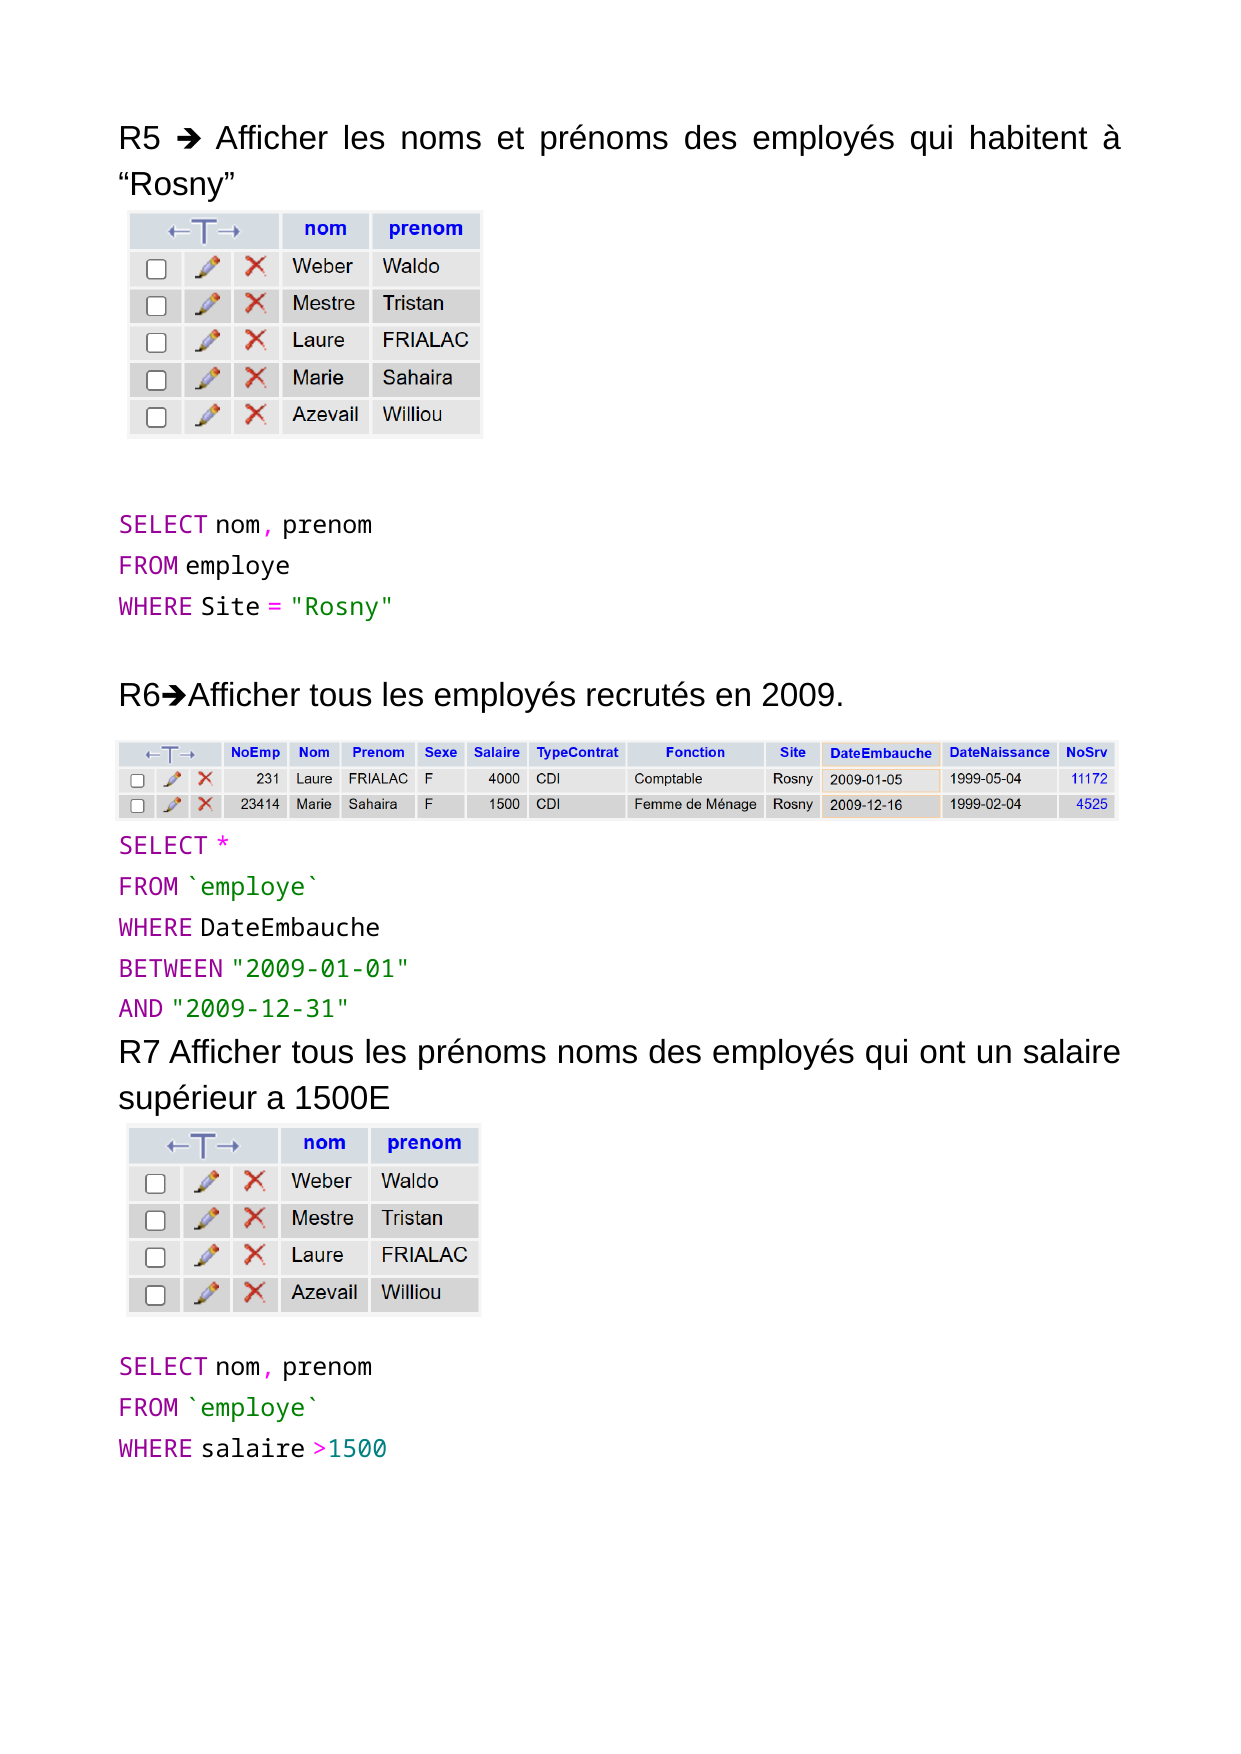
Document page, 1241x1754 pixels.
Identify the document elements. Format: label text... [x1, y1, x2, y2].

text SELECT nom, prenom FROM `employe` WHERE salaire >1500 [118, 1349, 1122, 1465]
picture [115, 740, 1119, 821]
picture [127, 210, 484, 439]
text SELECT nom, prenom FROM employe WHERE Site = "Rosny" [118, 506, 1122, 622]
text SELECT * FROM `employe` WHERE DateEmbauche BETWEEN "2009-01-01" AND "2009-12-31" [118, 721, 1122, 1025]
picture [126, 1123, 482, 1317]
text R7 Afficher tous les prénoms noms des employés qui ont un salaire supérieur a 1500E [118, 1032, 1122, 1116]
text R6🡺Afficher tous les employés recrutés en 2009. [118, 675, 1122, 713]
text R5 🡺 Afficher les noms et prénoms des employés qui habitent à “Rosny” [118, 118, 1122, 203]
